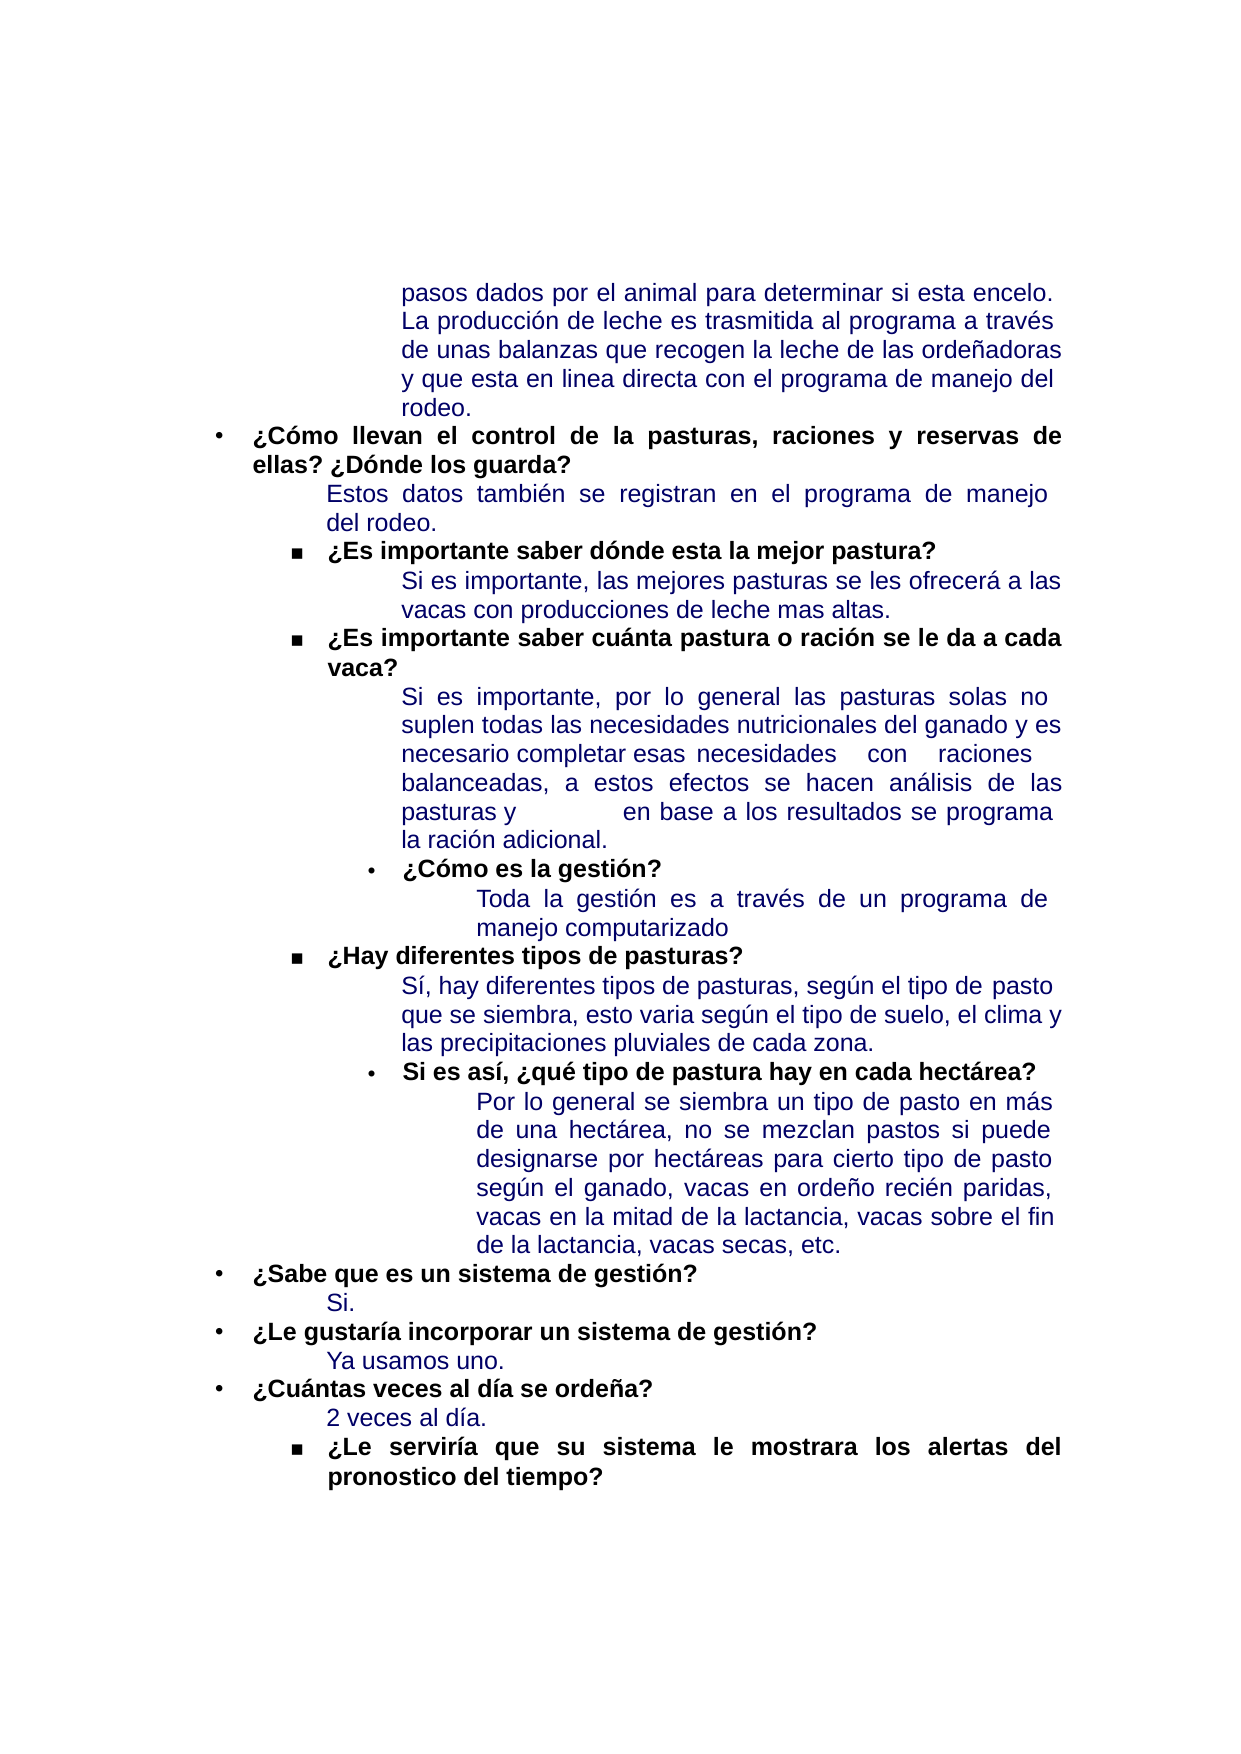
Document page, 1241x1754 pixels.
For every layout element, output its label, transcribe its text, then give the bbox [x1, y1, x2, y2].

list ¿Es importante saber dónde esta la mejor pastura? [290, 536, 1063, 566]
list ¿Sabe que es un sistema de gestión? [215, 1259, 1063, 1288]
list ¿Le gustaría incorporar un sistema de gestión? [215, 1317, 1063, 1346]
list ¿Hay diferentes tipos de pasturas? [290, 941, 1063, 971]
list ¿Cómo llevan el control de la pasturas, raciones y reservas de ellas? ¿Dónde los guarda? [215, 421, 1063, 479]
list Si es importante, por lo general las pasturas solas no suplen todas las necesidades nutricionales del ganado y es necesario completar esas necesidades con raciones balanceadas, a estos efectos se hacen análisis de las pasturas y en base a los resultados se programa la ración adicional. [290, 682, 1063, 854]
list 2 veces al día. [215, 1403, 1063, 1432]
list Si es así, ¿qué tipo de pastura hay en cada hectárea? [365, 1057, 1063, 1087]
list Sí, hay diferentes tipos de pasturas, según el tipo de pasto que se siembra, esto varia según el tipo de suelo, el clima y las precipitaciones pluviales de cada zona. [290, 971, 1063, 1057]
list ¿Cuántas veces al día se ordeña? [215, 1374, 1063, 1403]
list ¿Es importante saber cuánta pastura o ración se le da a cada vaca? [290, 623, 1063, 682]
list pasos dados por el animal para determinar si esta encelo. La producción de leche es trasmitida al programa a través de unas balanzas que recogen la leche de las ordeñadoras y que esta en linea directa con el programa de manejo del rodeo. [290, 277, 1063, 421]
list ¿Le serviría que su sistema le mostrara los alertas del pronostico del tiempo? [290, 1432, 1063, 1490]
list Por lo general se siembra un tipo de pasto en más de una hectárea, no se mezclan pastos si puede designarse por hectáreas para cierto tipo de pasto según el ganado, vacas en ordeño recién paridas, vacas en la mitad de la lactancia, vacas sobre el fin de la lactancia, vacas secas, etc. [365, 1087, 1063, 1259]
list ¿Cómo es la gestión? [365, 854, 1063, 884]
list Estos datos también se registran en el programa de manejo del rodeo. [215, 479, 1063, 536]
list Toda la gestión es a través de un programa de manejo computarizado [365, 884, 1063, 941]
list Ya usamos uno. [215, 1346, 1063, 1374]
list Si. [215, 1288, 1063, 1317]
list Si es importante, las mejores pasturas se les ofrecerá a las vacas con producciones de leche mas altas. [290, 566, 1063, 623]
